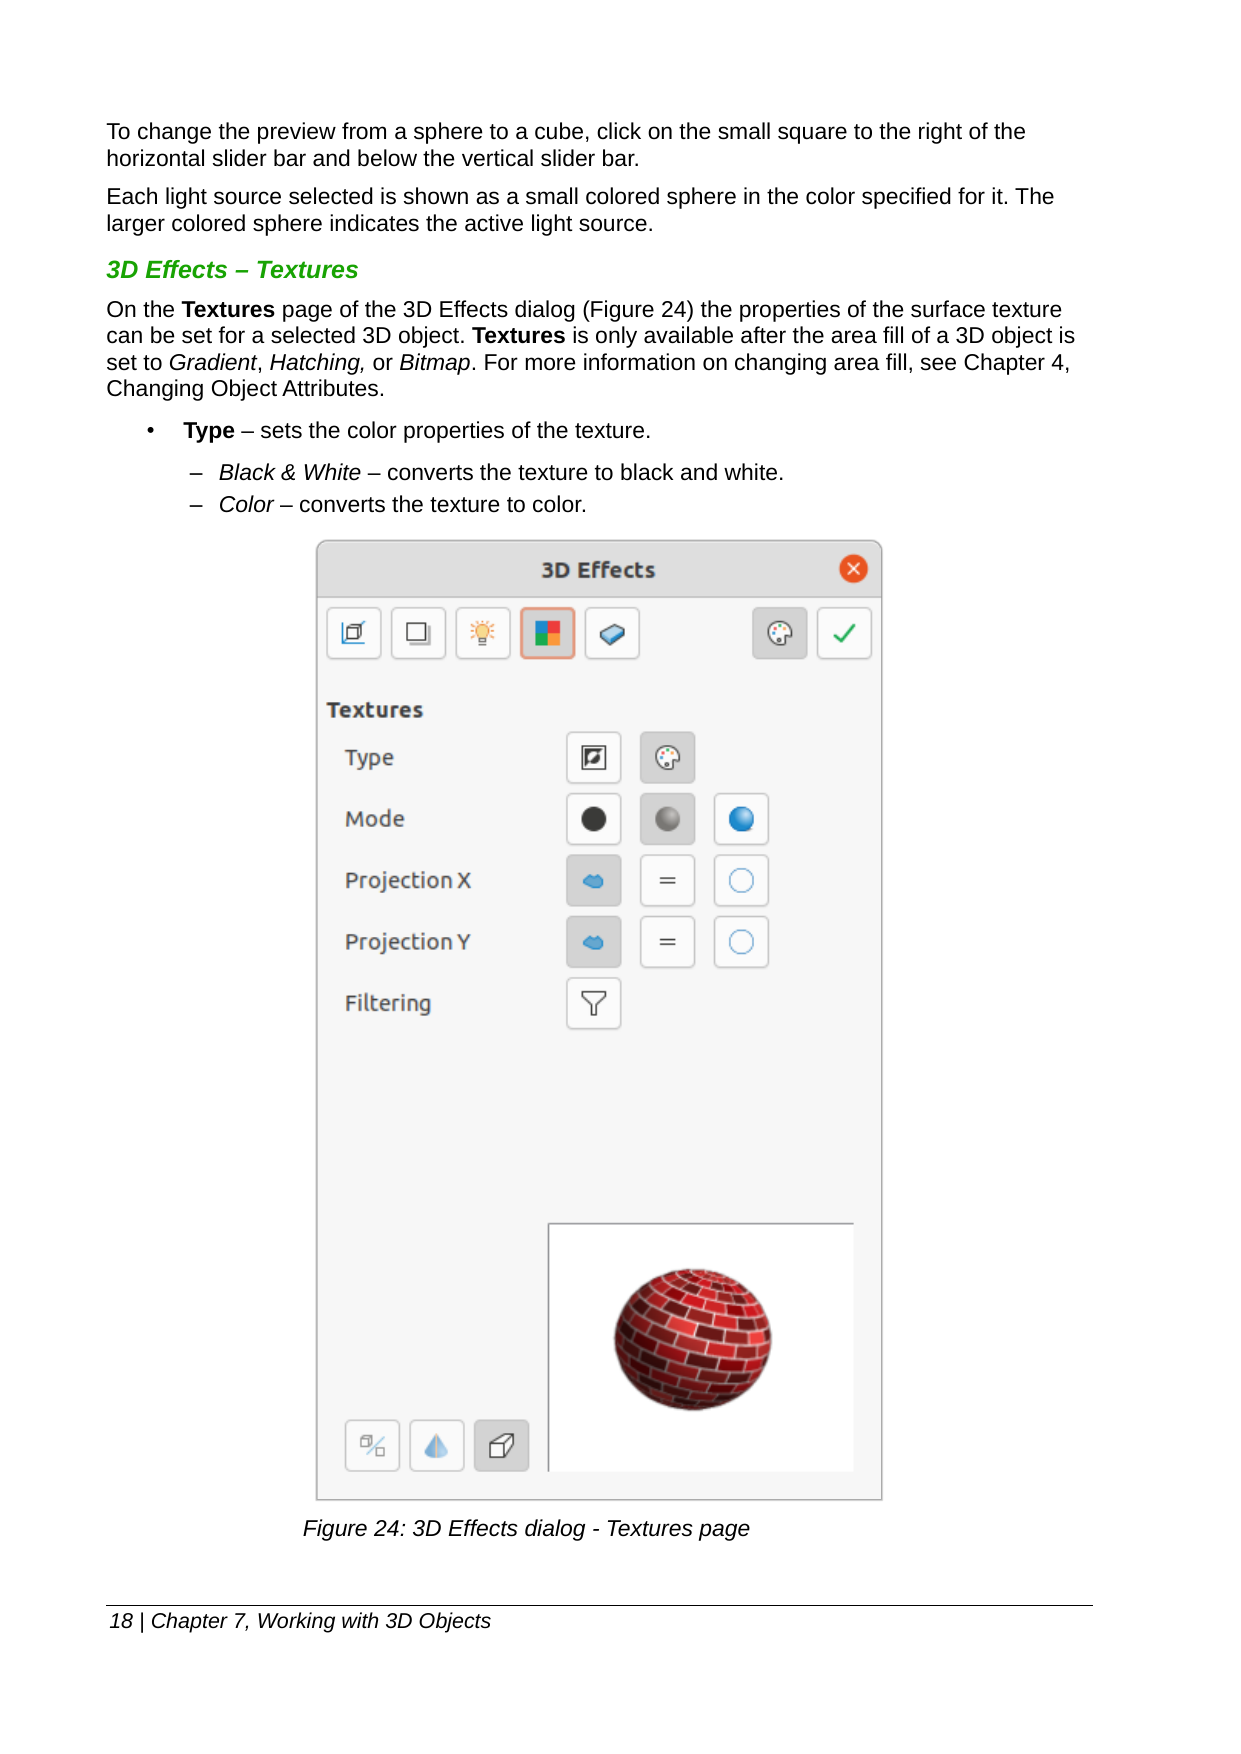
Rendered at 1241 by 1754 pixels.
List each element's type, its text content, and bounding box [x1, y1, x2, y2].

list Type – sets the color properties of the texture. [144, 414, 1093, 446]
text On the Textures page of the 3D Effects dialog (Figure 24) the properties of the surface texture can be set for a selected 3D object. Textures is only available after the area fill of a 3D object is set to Gradient, Hatching, or Bitmap. For more information on changing area fill, see Chapter 4, Changing Object Attributes. [106, 296, 1093, 401]
text Figure 24: 3D Effects dialog - Textures page [303, 1515, 896, 1541]
picture [302, 529, 897, 1515]
text Each light source selected is shown as a small colored sphere in the color specified for it. The larger colored sphere indicates the active light source. [106, 183, 1093, 236]
list Color – converts the texture to color. [189, 491, 1093, 518]
list Black & White – converts the texture to black and white. [189, 459, 1093, 485]
text To change the preview from a sphere to a cube, click on the small square to the right of the horizontal slider bar and below the vertical slider bar. [106, 118, 1093, 171]
subtitle 3D Effects – Textures [106, 255, 1093, 283]
